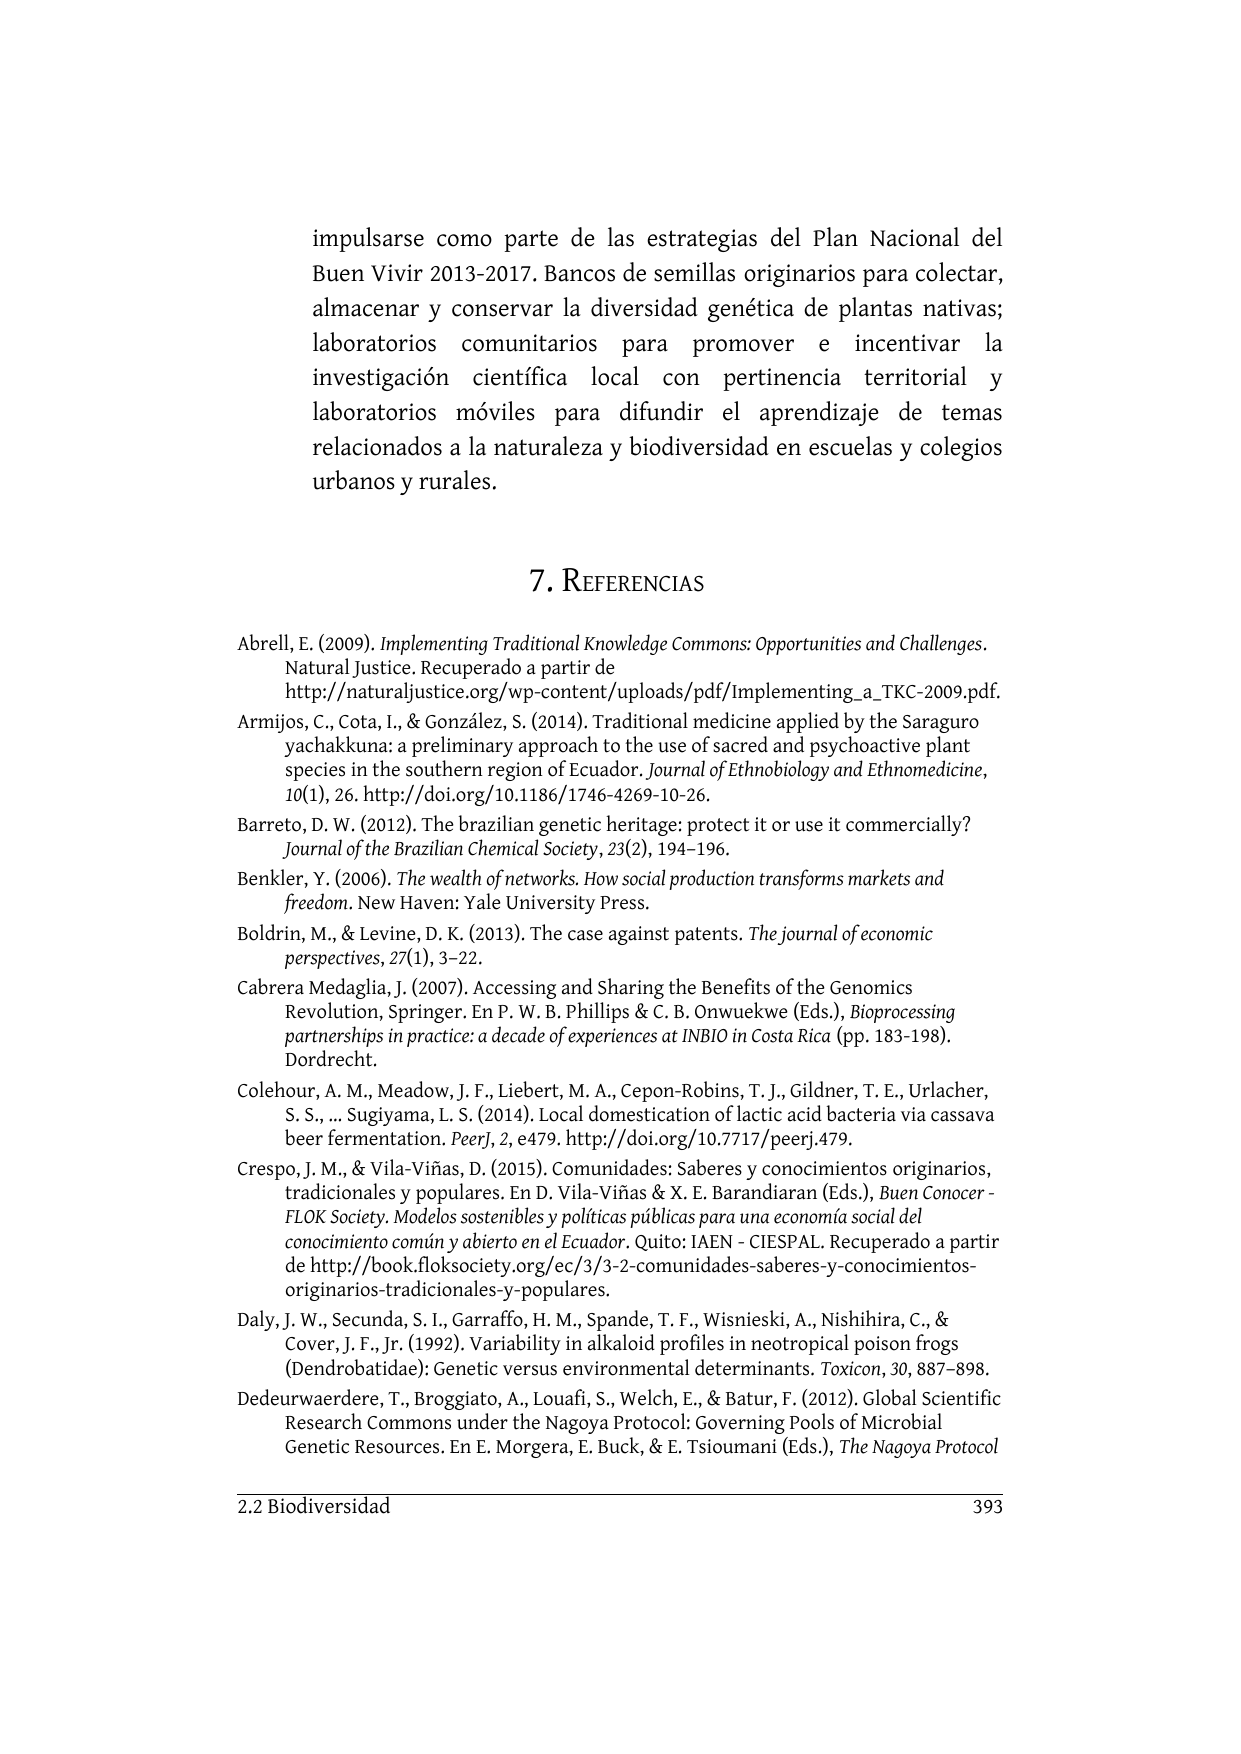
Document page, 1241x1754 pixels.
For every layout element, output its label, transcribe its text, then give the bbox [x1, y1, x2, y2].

text Cabrera Medaglia, J. (2007). Accessing and Sharing the Benefits of the Genomics Revolution, Springer. En P. W. B. Phillips & C. B. Onwuekwe (Eds.), Bioprocessing partnerships in practice: a decade of experiences at INBIO in Costa Rica (pp. 183-198). Dordrecht. [237, 976, 1003, 1073]
text Abrell, E. (2009). Implementing Traditional Knowledge Commons: Opportunities and Challenges. Natural Justice. Recuperado a partir de http://naturaljustice.org/wp-content/uploads/pdf/Implementing_a_TKC-2009.pdf. [237, 632, 1003, 704]
text Colehour, A. M., Meadow, J. F., Liebert, M. A., Cepon-Robins, T. J., Gildner, T. E., Urlacher, S. S., … Sugiyama, L. S. (2014). Local domestication of lactic acid bacteria via cassava beer fermentation. PeerJ, 2, e479. http://doi.org/10.7717/peerj.479. [237, 1079, 1003, 1151]
text Daly, J. W., Secunda, S. I., Garraffo, H. M., Spande, T. F., Wisnieski, A., Nishihira, C., & Cover, J. F., Jr. (1992). Variability in alkaloid profiles in neotropical poison frogs (Dendrobatidae): Genetic versus environmental determinants. Toxicon, 30, 887–898. [237, 1308, 1003, 1381]
text Boldrin, M., & Levine, D. K. (2013). The case against patents. The journal of economic perspectives, 27(1), 3–22. [237, 922, 1003, 970]
text Dedeurwaerdere, T., Broggiato, A., Louafi, S., Welch, E., & Batur, F. (2012). Global Scientific Research Commons under the Nagoya Protocol: Governing Pools of Microbial Genetic Resources. En E. Morgera, E. Buck, & E. Tsioumani (Eds.), The Nagoya Protocol [237, 1387, 1003, 1459]
text Barreto, D. W. (2012). The brazilian genetic heritage: protect it or use it commercially? Journal of the Brazilian Chemical Society, 23(2), 194–196. [237, 813, 1003, 861]
list impulsarse como parte de las estrategias del Plan Nacional del Buen Vivir 2013-2017. Bancos de semillas originarios para colectar, almacenar y conservar la diversidad genética de plantas nativas; laboratorios comunitarios para promover e incentivar la investigación científica local con pertinencia territorial y laboratorios móviles para difundir el aprendizaje de temas relacionados a la naturaleza y biodiversidad en escuelas y colegios urbanos y rurales. [274, 225, 1003, 497]
text Crespo, J. M., & Vila-Viñas, D. (2015). Comunidades: Saberes y conocimientos originarios, tradicionales y populares. En D. Vila-Viñas & X. E. Barandiaran (Eds.), Buen Conocer - FLOK Society. Modelos sostenibles y políticas públicas para una economía social del conocimiento común y abierto en el Ecuador. Quito: IAEN - CIESPAL. Recuperado a partir de http://book.floksociety.org/ec/3/3-2-comunidades-saberes-y-conocimientos-originarios-tradicionales-y-populares. [237, 1157, 1003, 1302]
subtitle Referencias [282, 559, 958, 602]
text Armijos, C., Cota, I., & González, S. (2014). Traditional medicine applied by the Saraguro yachakkuna: a preliminary approach to the use of sacred and psychoactive plant species in the southern region of Ecuador. Journal of Ethnobiology and Ethnomedicine, 10(1), 26. http://doi.org/10.1186/1746-4269-10-26. [237, 710, 1003, 807]
text Benkler, Y. (2006). The wealth of networks. How social production transforms markets and freedom. New Haven: Yale University Press. [237, 867, 1003, 916]
